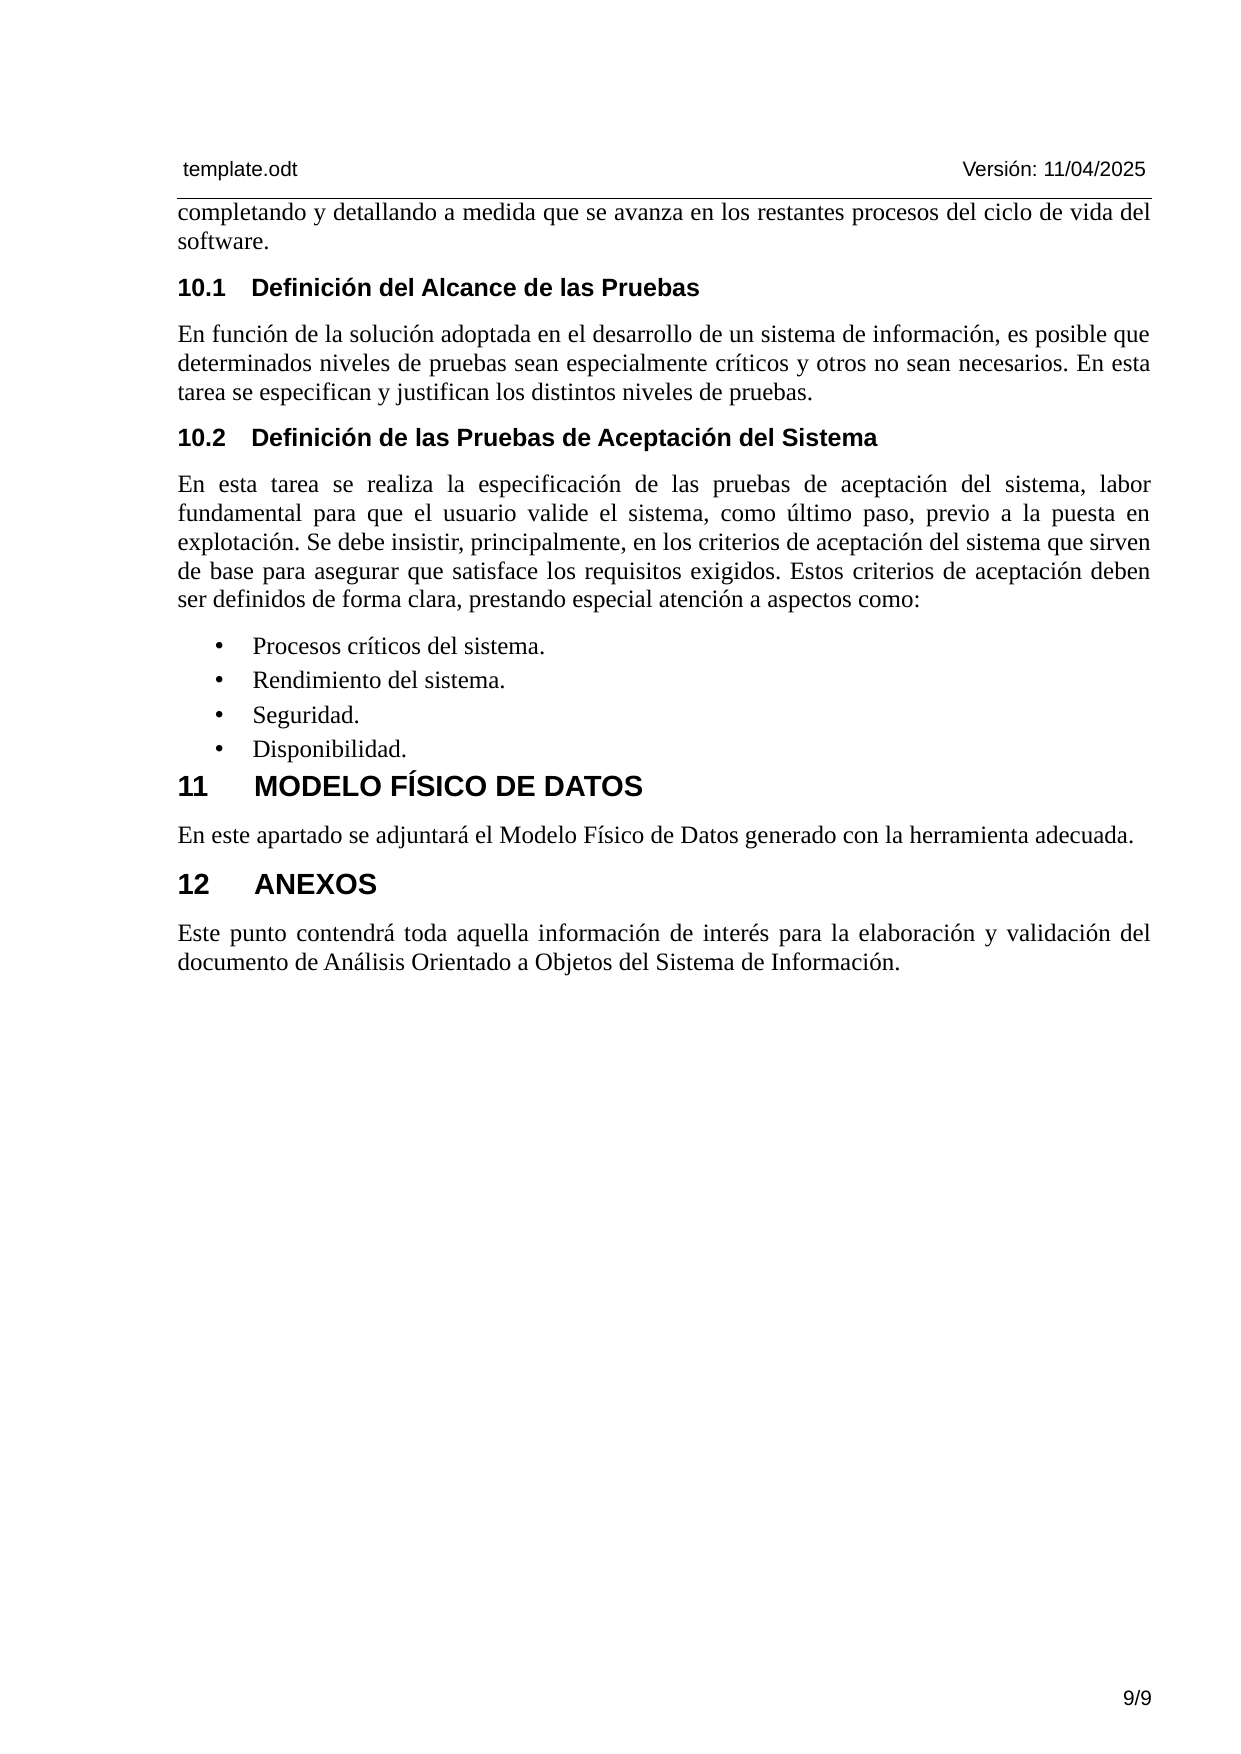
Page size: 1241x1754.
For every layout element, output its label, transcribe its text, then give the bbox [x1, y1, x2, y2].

text En este apartado se adjuntará el Modelo Físico de Datos generado con la herramienta adecuada. [177, 820, 1152, 849]
text completando y detallando a medida que se avanza en los restantes procesos del ciclo de vida del software. [177, 199, 1152, 255]
text Este punto contendrá toda aquella información de interés para la elaboración y validación del documento de Análisis Orientado a Objetos del Sistema de Información. [177, 918, 1152, 975]
subtitle Definición del Alcance de las Pruebas [177, 273, 1152, 301]
list Seguridad. [215, 700, 1152, 729]
list Disponibilidad. [215, 734, 1152, 763]
subtitle ANEXOS [177, 867, 1152, 900]
list Procesos críticos del sistema. [215, 631, 1152, 660]
subtitle Definición de las Pruebas de Aceptación del Sistema [177, 423, 1152, 452]
subtitle MODELO FÍSICO DE DATOS [177, 769, 1152, 802]
text En función de la solución adoptada en el desarrollo de un sistema de información, es posible que determinados niveles de pruebas sean especialmente críticos y otros no sean necesarios. En esta tarea se especifican y justifican los distintos niveles de pruebas. [177, 319, 1152, 405]
list Rendimiento del sistema. [215, 666, 1152, 694]
text En esta tarea se realiza la especificación de las pruebas de aceptación del sistema, labor fundamental para que el usuario valide el sistema, como último paso, previo a la puesta en explotación. Se debe insistir, principalmente, en los criterios de aceptación del sistema que sirven de base para asegurar que satisface los requisitos exigidos. Estos criterios de aceptación deben ser definidos de forma clara, prestando especial atención a aspectos como: [177, 469, 1152, 613]
